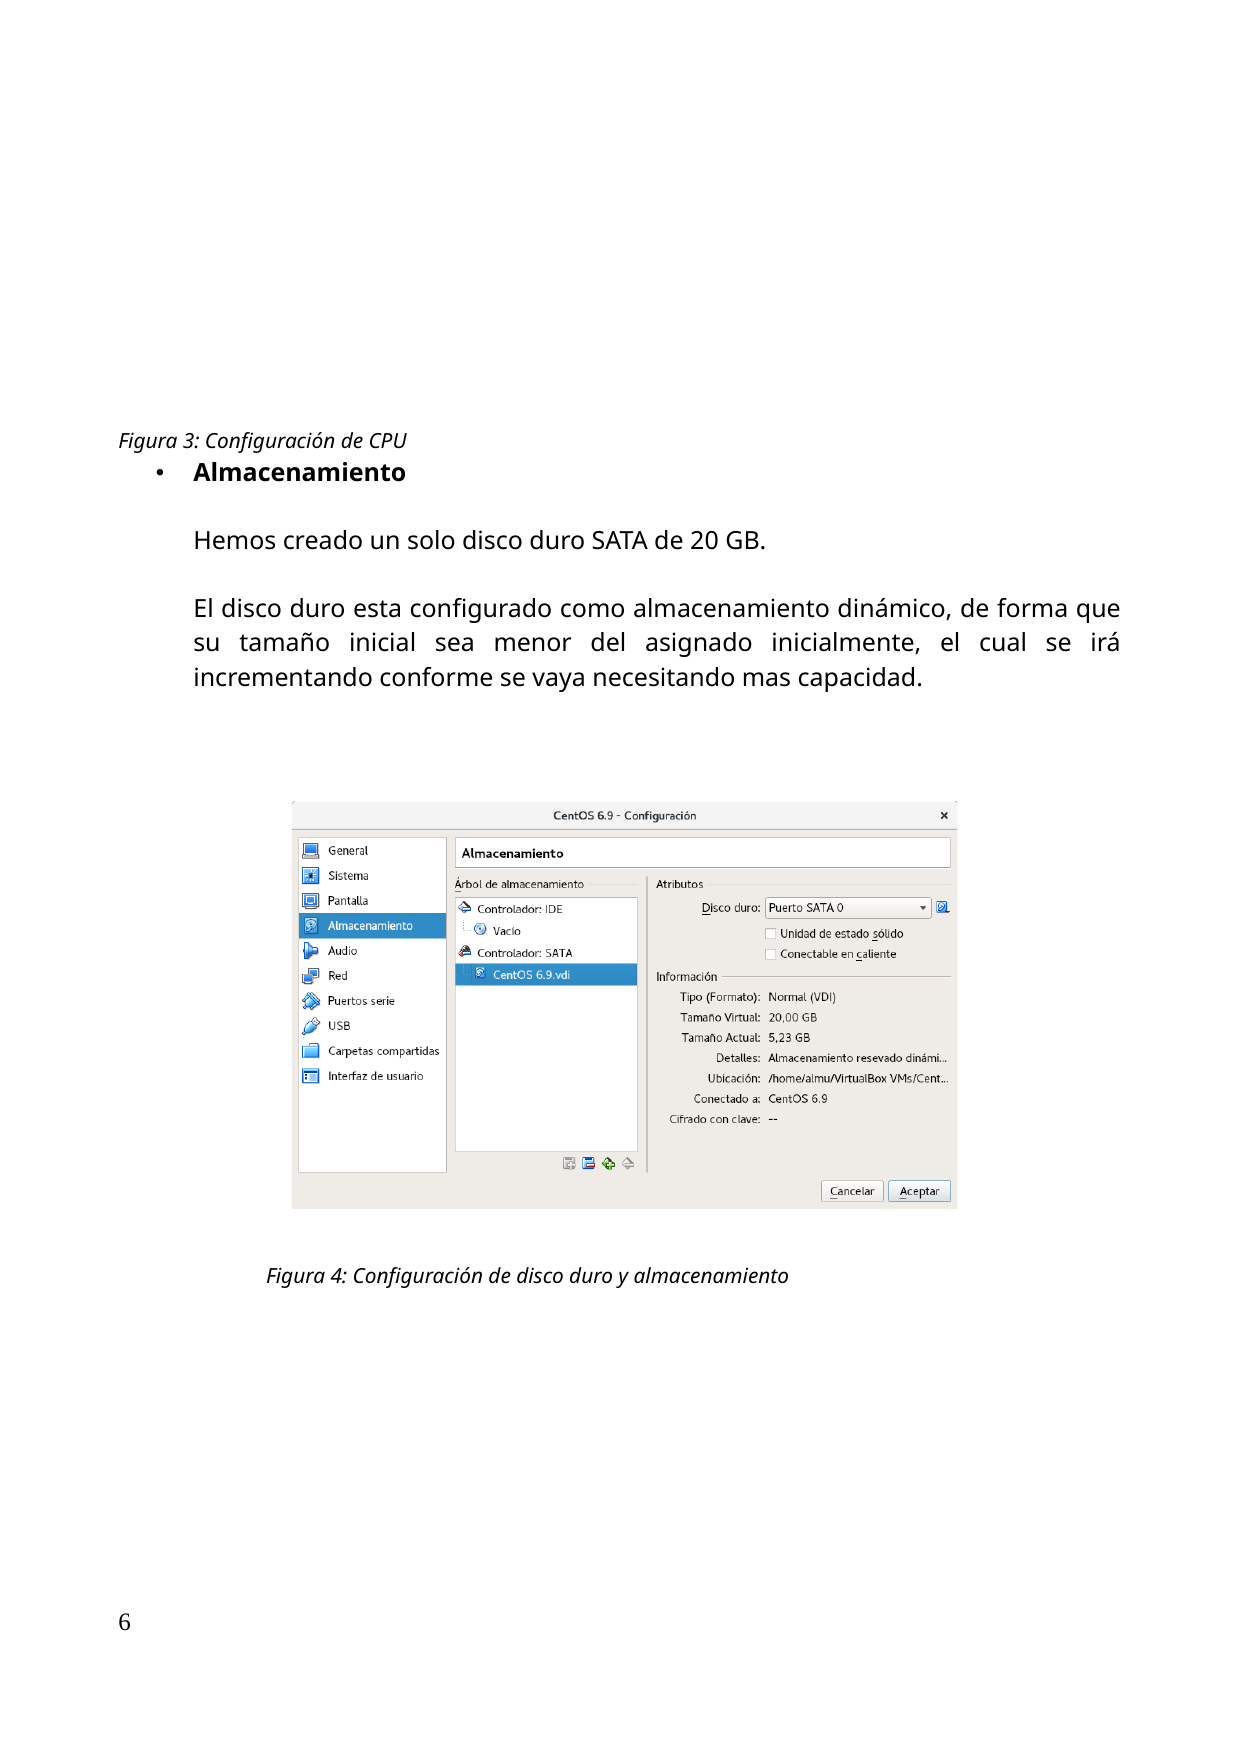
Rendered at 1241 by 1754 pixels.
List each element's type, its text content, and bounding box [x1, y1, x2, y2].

list El disco duro esta configurado como almacenamiento dinámico, de forma que su tamaño inicial sea menor del asignado inicialmente, el cual se irá incrementando conforme se vaya necesitando mas capacidad. [156, 557, 1122, 693]
picture [291, 801, 958, 1209]
text Figura 3: Configuración de CPU [118, 426, 1122, 455]
list Almacenamiento Hemos creado un solo disco duro SATA de 20 GB. [156, 455, 1122, 557]
text Figura 4: Configuración de disco duro y almacenamiento [118, 1261, 1122, 1289]
